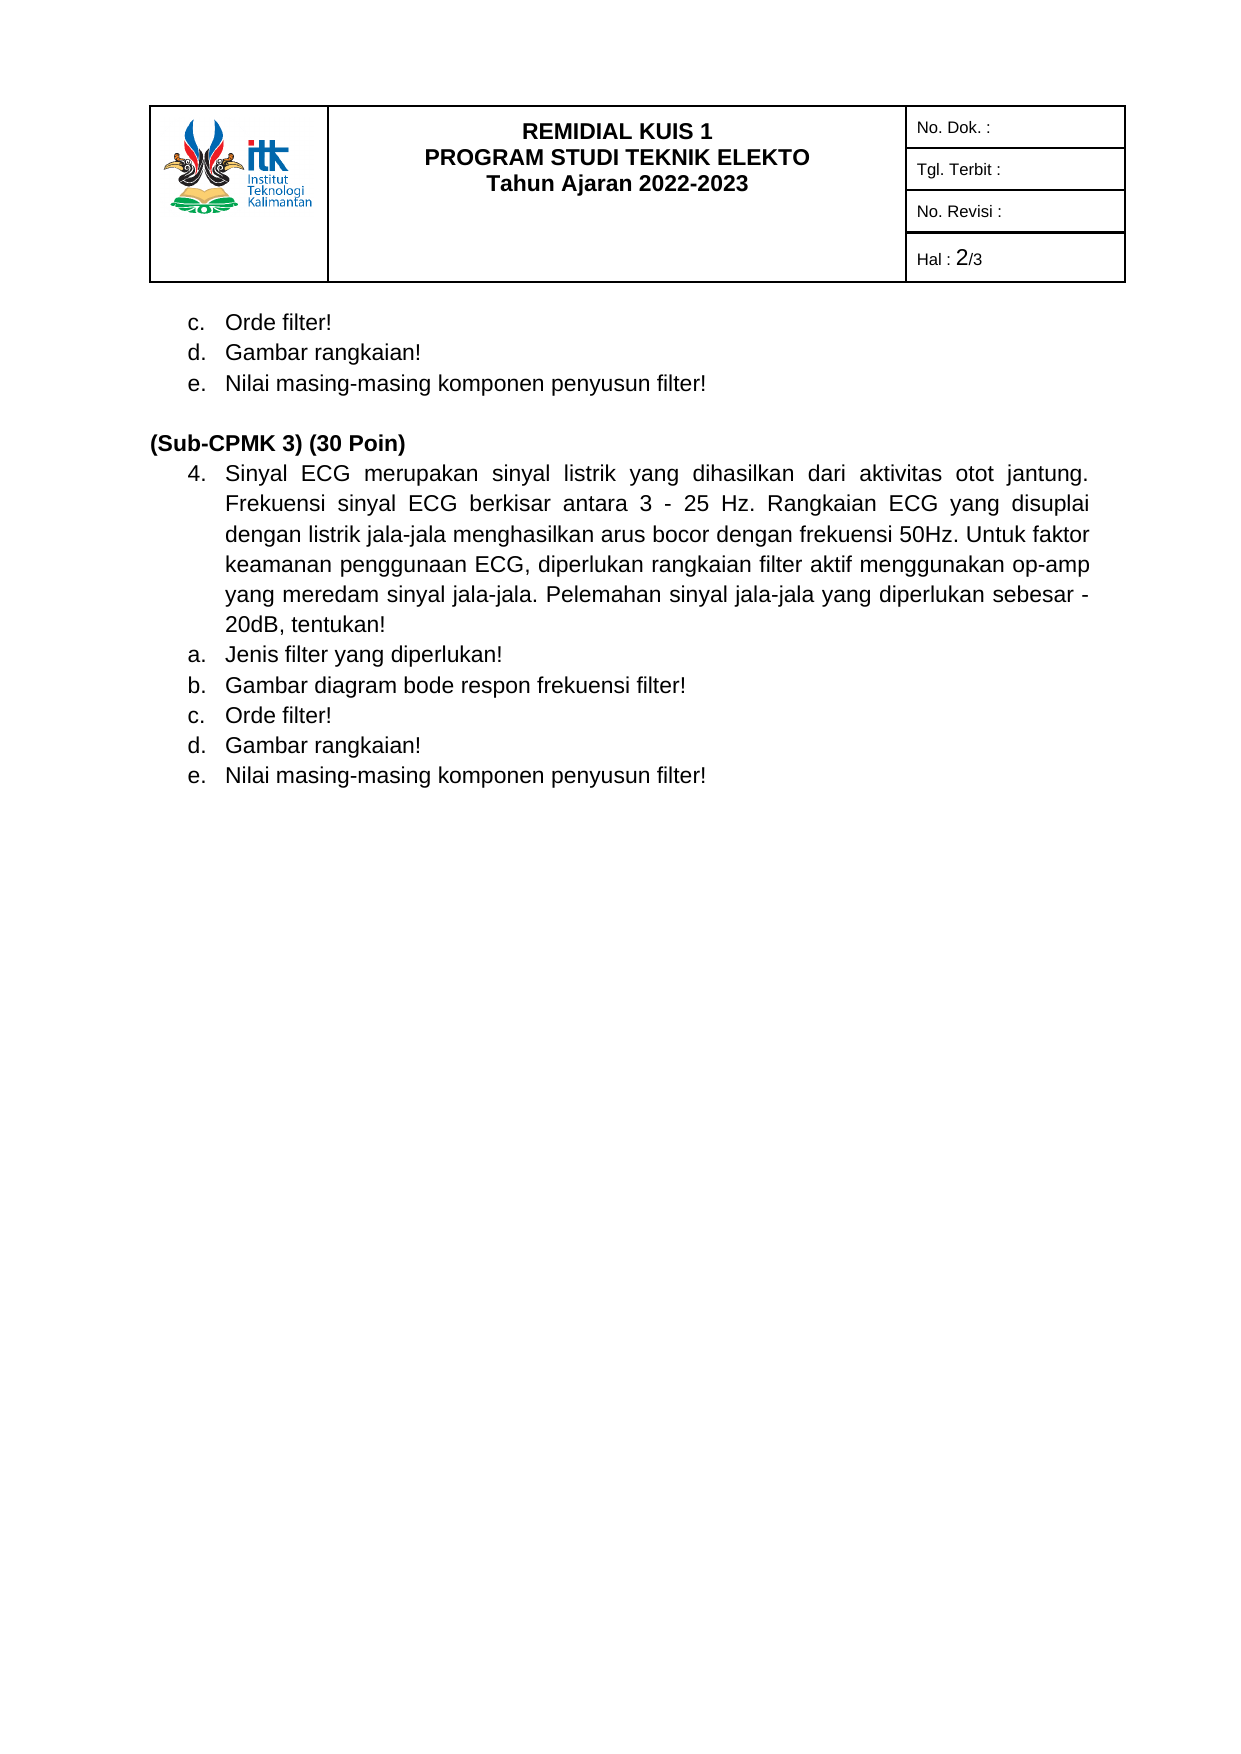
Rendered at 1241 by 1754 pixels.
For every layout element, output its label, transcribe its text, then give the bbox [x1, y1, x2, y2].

list Nilai masing-masing komponen penyusun filter! [187, 762, 1090, 789]
list Nilai masing-masing komponen penyusun filter! [187, 369, 1090, 396]
list Orde filter! [187, 702, 1090, 728]
list Jenis filter yang diperlukan! [187, 641, 1090, 668]
list (Sub-CPMK 3) (30 Poin) [150, 430, 1090, 456]
list Sinyal ECG merupakan sinyal listrik yang dihasilkan dari aktivitas otot jantung. Frekuensi sinyal ECG berkisar antara 3 - 25 Hz. Rangkaian ECG yang disuplai dengan listrik jala-jala menghasilkan arus bocor dengan frekuensi 50Hz. Untuk faktor keamanan penggunaan ECG, diperlukan rangkaian filter aktif menggunakan op-amp yang meredam sinyal jala-jala. Pelemahan sinyal jala-jala yang diperlukan sebesar -20dB, tentukan! [187, 460, 1090, 638]
picture [160, 117, 315, 217]
list Orde filter! [187, 309, 1090, 336]
list Gambar rangkaian! [187, 339, 1090, 366]
list Gambar diagram bode respon frekuensi filter! [187, 672, 1090, 698]
list Gambar rangkaian! [187, 732, 1090, 758]
